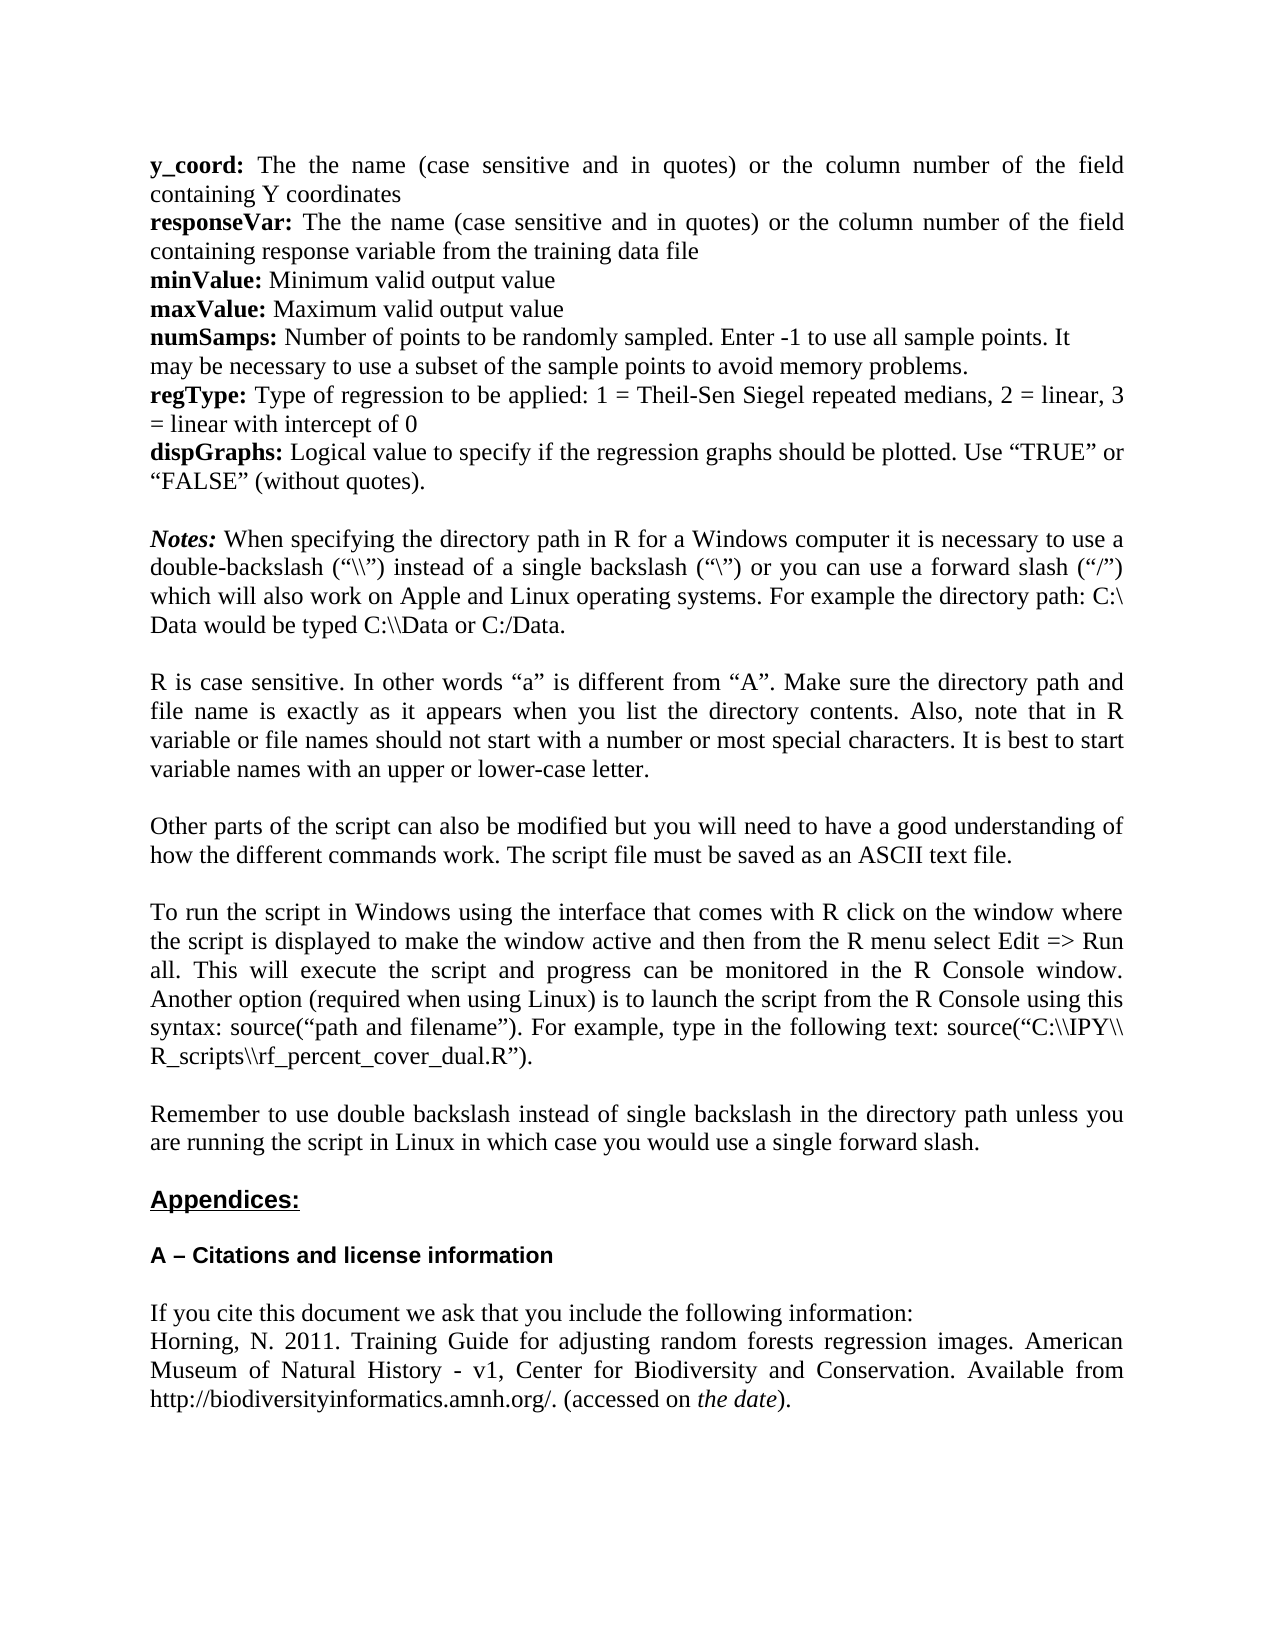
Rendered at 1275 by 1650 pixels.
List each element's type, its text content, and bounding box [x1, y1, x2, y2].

text dispGraphs: Logical value to specify if the regression graphs should be plotted. Use “TRUE” or “FALSE” (without quotes). [150, 437, 1125, 495]
text If you cite this document we ask that you include the following information: [150, 1298, 1125, 1326]
text R is case sensitive. In other words “a” is different from “A”. Make sure the directory path and file name is exactly as it appears when you list the directory contents. Also, note that in R variable or file names should not start with a number or most special characters. It is best to start variable names with an upper or lower-case letter. [150, 667, 1125, 782]
text Horning, N. 2011. Training Guide for adjusting random forests regression images. American Museum of Natural History - v1, Center for Biodiversity and Conservation. Available from http://biodiversityinformatics.amnh.org/. (accessed on the date). [150, 1326, 1125, 1413]
text Notes: When specifying the directory path in R for a Windows computer it is necessary to use a double-backslash (“\\”) instead of a single backslash (“\”) or you can use a forward slash (“/”) which will also work on Apple and Linux operating systems. For example the directory path: C:\Data would be typed C:\\Data or C:/Data. [150, 524, 1125, 639]
text Remember to use double backslash instead of single backslash in the directory path unless you are running the script in Linux in which case you would use a single forward slash. [150, 1099, 1125, 1156]
text A – Citations and license information [150, 1242, 1125, 1269]
text numSamps: Number of points to be randomly sampled. Enter -1 to use all sample points. It [150, 322, 1125, 351]
text Appendices: [150, 1185, 1125, 1214]
text Other parts of the script can also be modified but you will need to have a good understanding of how the different commands work. The script file must be saved as an ASCII text file. [150, 811, 1125, 869]
text y_coord: The the name (case sensitive and in quotes) or the column number of the field containing Y coordinates [150, 150, 1125, 207]
text maxValue: Maximum valid output value [150, 294, 1125, 322]
text regType: Type of regression to be applied: 1 = Theil-Sen Siegel repeated medians, 2 = linear, 3 = linear with intercept of 0 [150, 380, 1125, 437]
text may be necessary to use a subset of the sample points to avoid memory problems. [150, 351, 1125, 380]
text responseVar: The the name (case sensitive and in quotes) or the column number of the field containing response variable from the training data file [150, 207, 1125, 265]
text To run the script in Windows using the interface that comes with R click on the window where the script is displayed to make the window active and then from the R menu select Edit => Run all. This will execute the script and progress can be monitored in the R Console window. Another option (required when using Linux) is to launch the script from the R Console using this syntax: source(“path and filename”). For example, type in the following text: source(“C:\\IPY\\R_scripts\\rf_percent_cover_dual.R”). [150, 897, 1125, 1070]
text minValue: Minimum valid output value [150, 265, 1125, 294]
